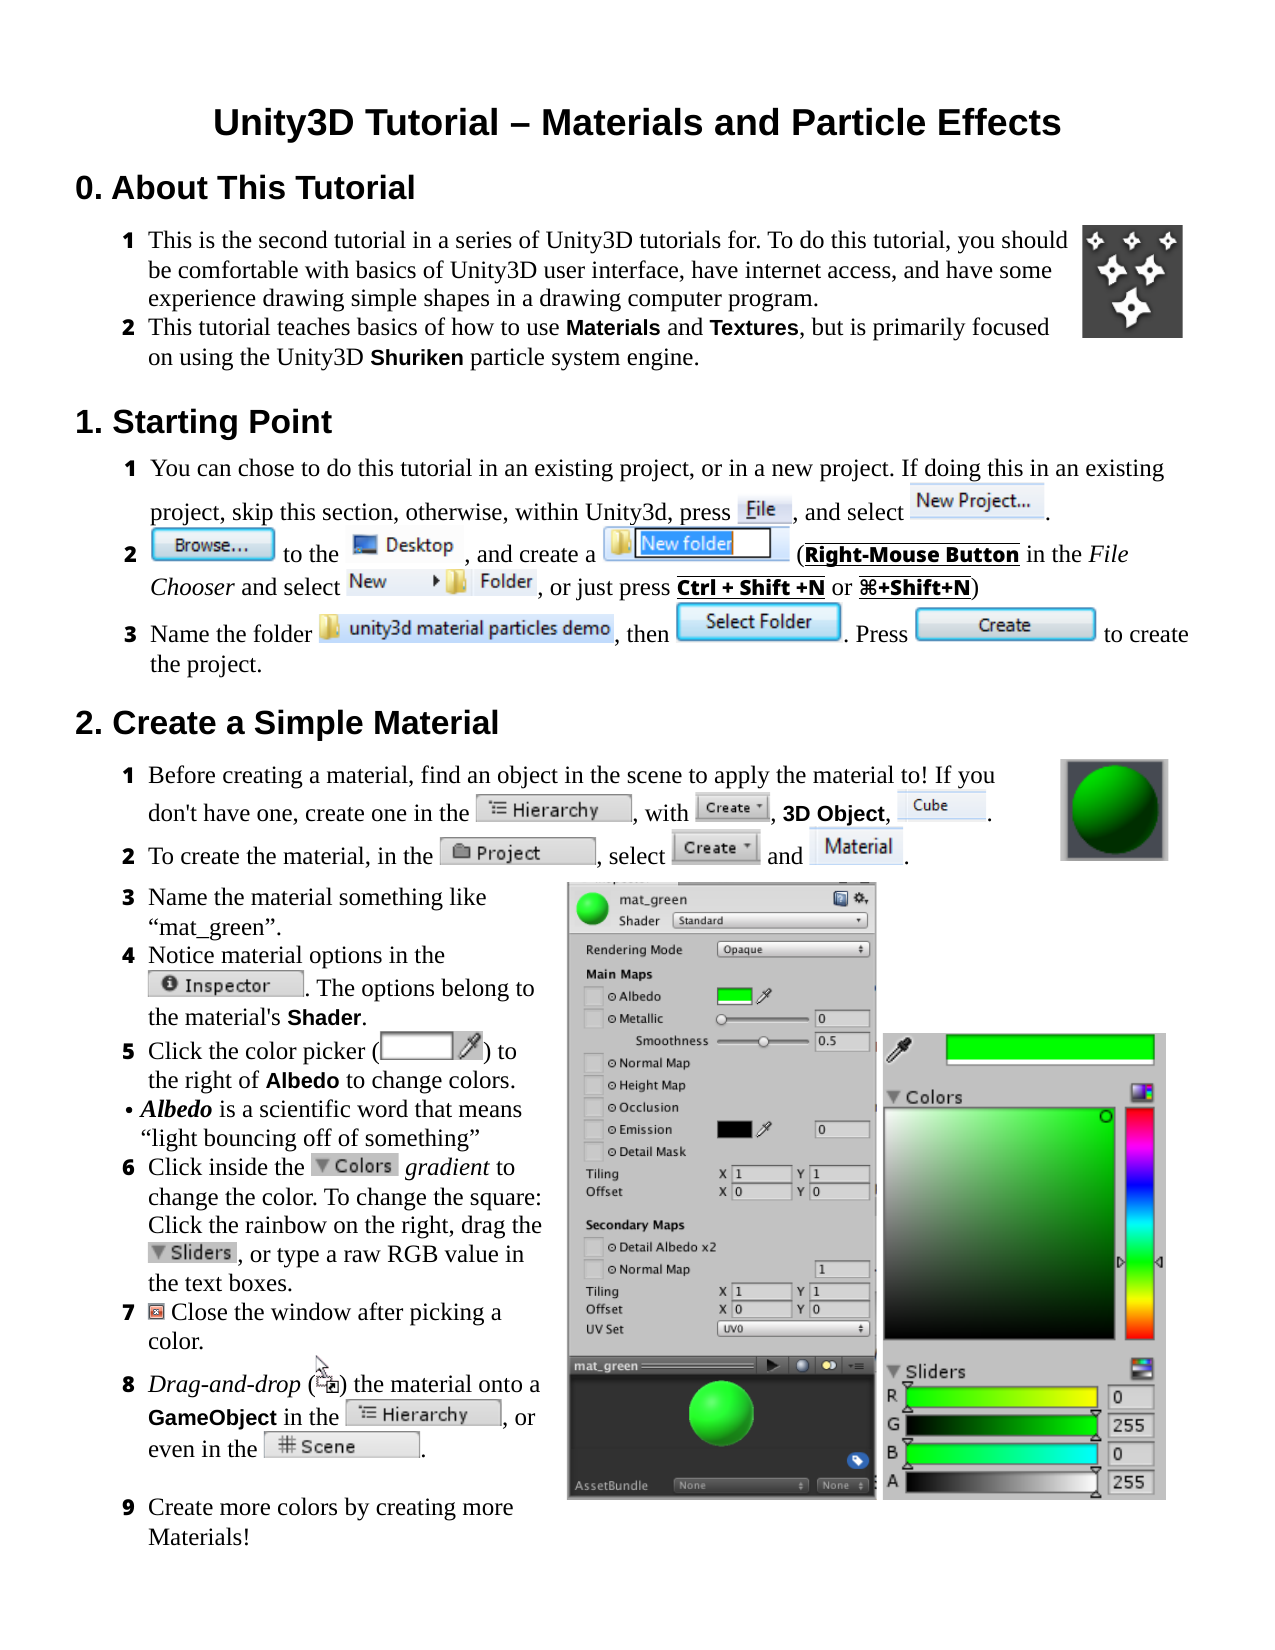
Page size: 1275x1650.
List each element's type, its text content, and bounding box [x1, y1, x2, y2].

picture [737, 493, 793, 524]
list Name the folder , then . Press to create the project. [142, 602, 1200, 678]
picture [602, 525, 790, 563]
picture [346, 569, 537, 596]
picture [315, 1355, 339, 1393]
picture [263, 1431, 421, 1458]
table_header [1055, 754, 1197, 876]
table_header This is the second tutorial in a series of Unity3D tutorials for. To do this tutorial, you should be comfortable with basics of Unity3D user interface, have internet access, and have some experience drawing simple shapes in a drawing computer program. This tutorial teaches basics of how to use Materials and Textures, but is primarily focused on using the Unity3D Shuriken particle system engine. [67, 219, 1076, 377]
title Unity3D Tutorial – Materials and Particle Effects [75, 100, 1200, 143]
picture [695, 792, 771, 822]
picture [1082, 225, 1183, 338]
subtitle 2. Create a Simple Material [75, 703, 1200, 741]
subtitle 1. Starting Point [75, 402, 1200, 440]
picture [150, 527, 277, 563]
table_header [1076, 219, 1198, 377]
list to the , and create a (Right-Mouse Button in the File Chooser and select , or just press Ctrl + Shift +N or ⌘+Shift+N) [142, 525, 1200, 602]
picture [475, 794, 633, 822]
picture [897, 789, 987, 822]
picture [147, 1242, 237, 1263]
picture [671, 829, 761, 865]
picture [345, 525, 464, 563]
picture [439, 837, 597, 865]
list You can chose to do this tutorial in an existing project, or in a new project. If doing this in an existing project, skip this section, otherwise, within Unity3d, press , and select . [142, 453, 1200, 525]
picture [147, 970, 305, 997]
picture [914, 606, 1098, 643]
picture [910, 482, 1045, 520]
picture [345, 1399, 502, 1426]
picture [566, 882, 877, 1500]
picture [318, 614, 614, 643]
table_header [555, 876, 1198, 1556]
picture [147, 1303, 165, 1320]
subtitle 0. About This Tutorial [75, 168, 1200, 207]
table_header Before creating a material, find an object in the scene to apply the material to! If you don't have one, create one in the , with , 3D Object, . To create the material, in the , select and . [67, 754, 1054, 876]
picture [675, 602, 843, 643]
table_header Name the material something like “mat_green”. Notice material options in the . The options belong to the material's Shader. Click the color picker () to the right of Albedo to change colors. Albedo is a scientific word that means “light bouncing off of something” Click inside the gradient to change the color. To change the square: Click the rainbow on the right, drag the , or type a raw RGB value in the text boxes. Close the window after picking a color. Drag-and-drop () the material onto a GameObject in the , or even in the . Create more colors by creating more Materials! [67, 876, 555, 1556]
picture [311, 1153, 399, 1176]
